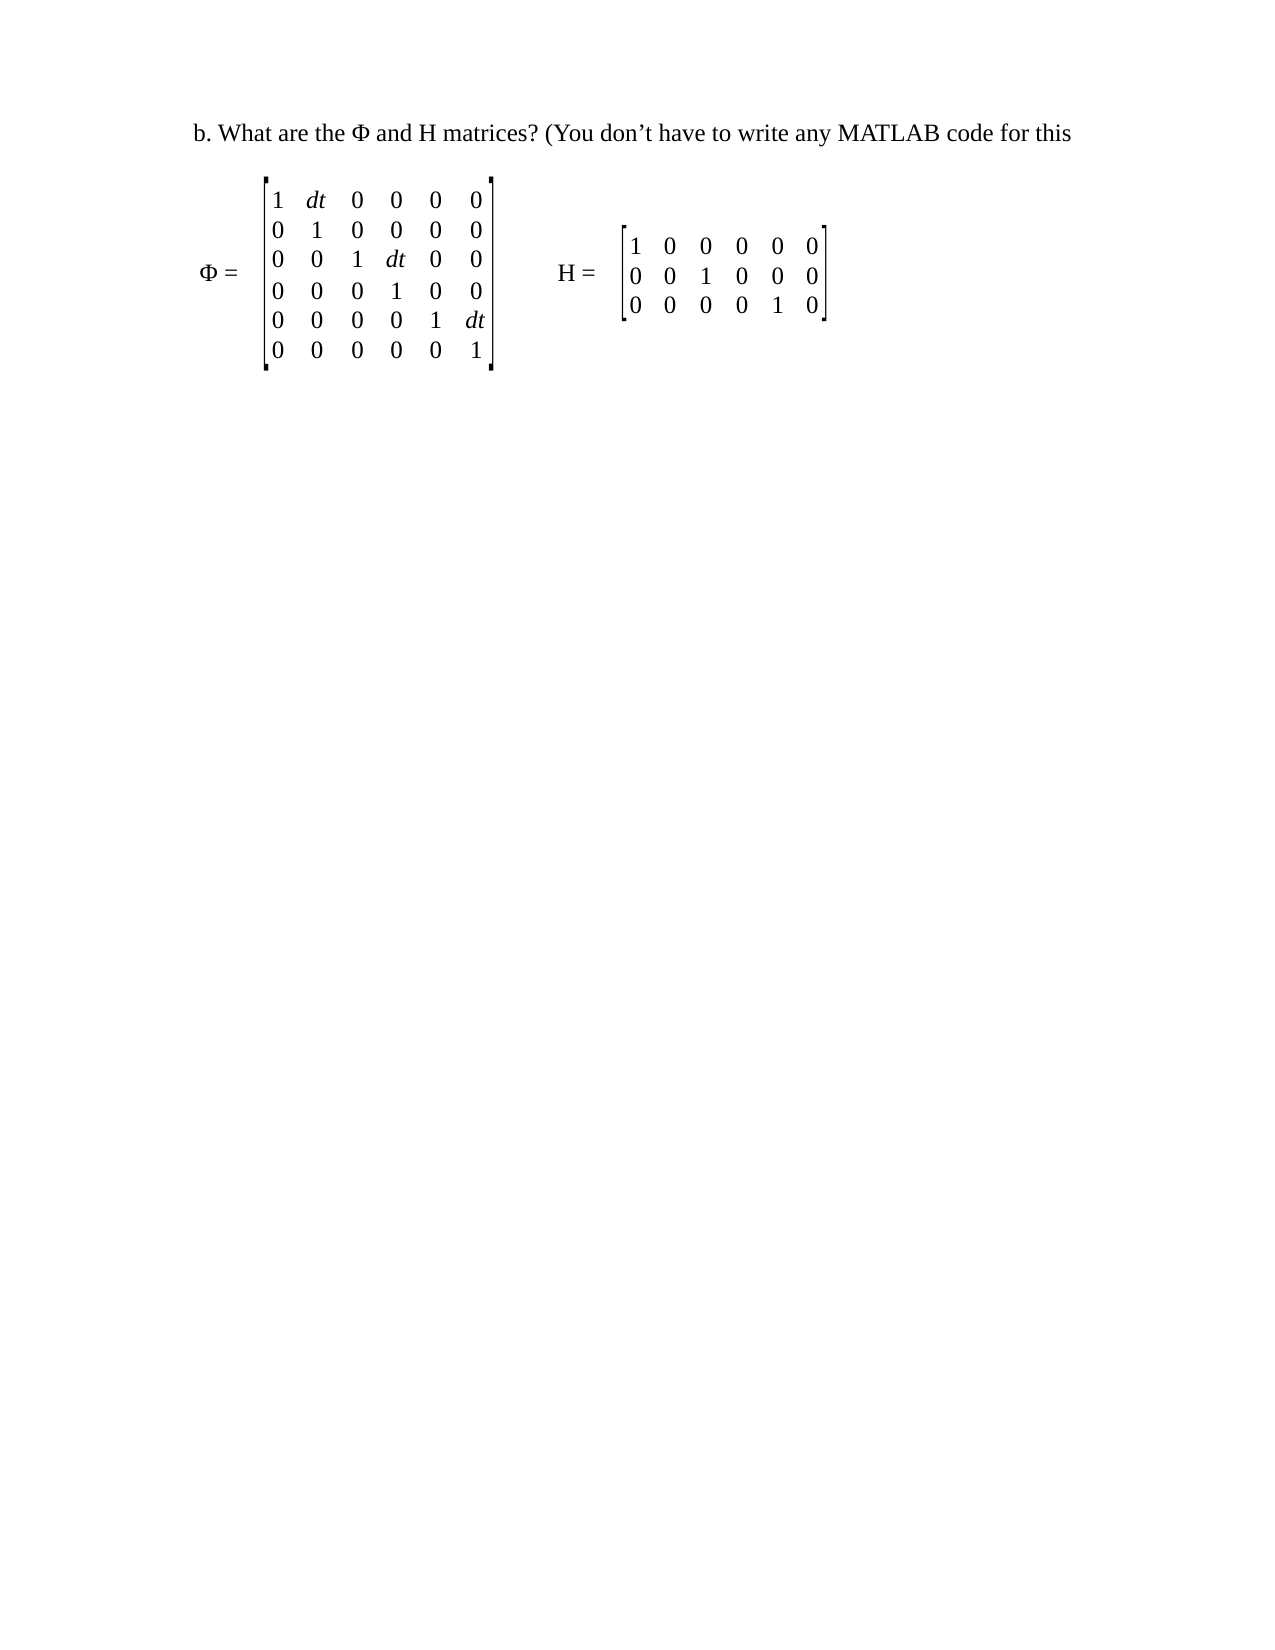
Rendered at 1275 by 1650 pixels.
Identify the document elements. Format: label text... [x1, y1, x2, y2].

text Φ = H = [118, 176, 1157, 372]
text b. What are the Φ and H matrices? (You don’t have to write any MATLAB code for this [118, 118, 1157, 147]
